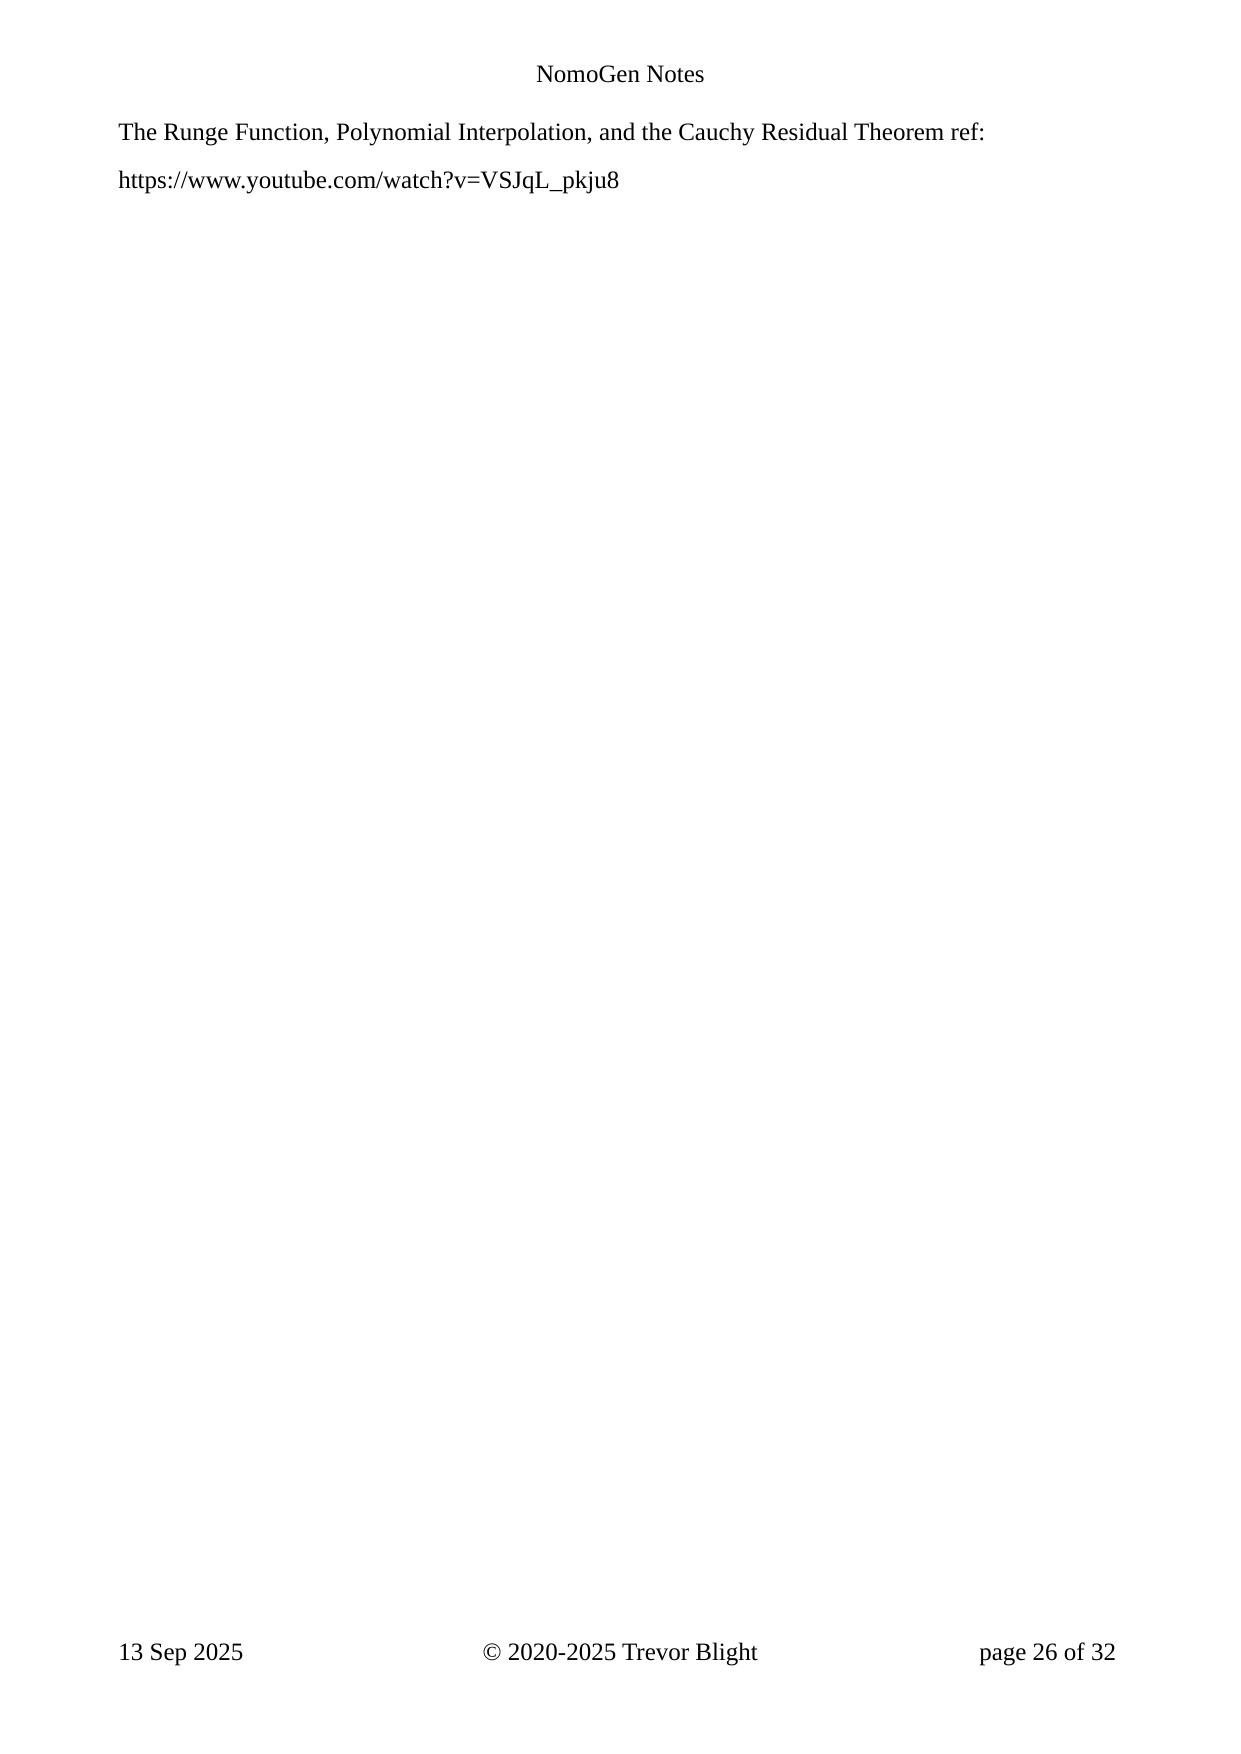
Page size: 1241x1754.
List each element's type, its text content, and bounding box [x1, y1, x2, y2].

text The Runge Function, Polynomial Interpolation, and the Cauchy Residual Theorem ref: [118, 117, 1122, 146]
text https://www.youtube.com/watch?v=VSJqL_pkju8 [118, 165, 1122, 194]
